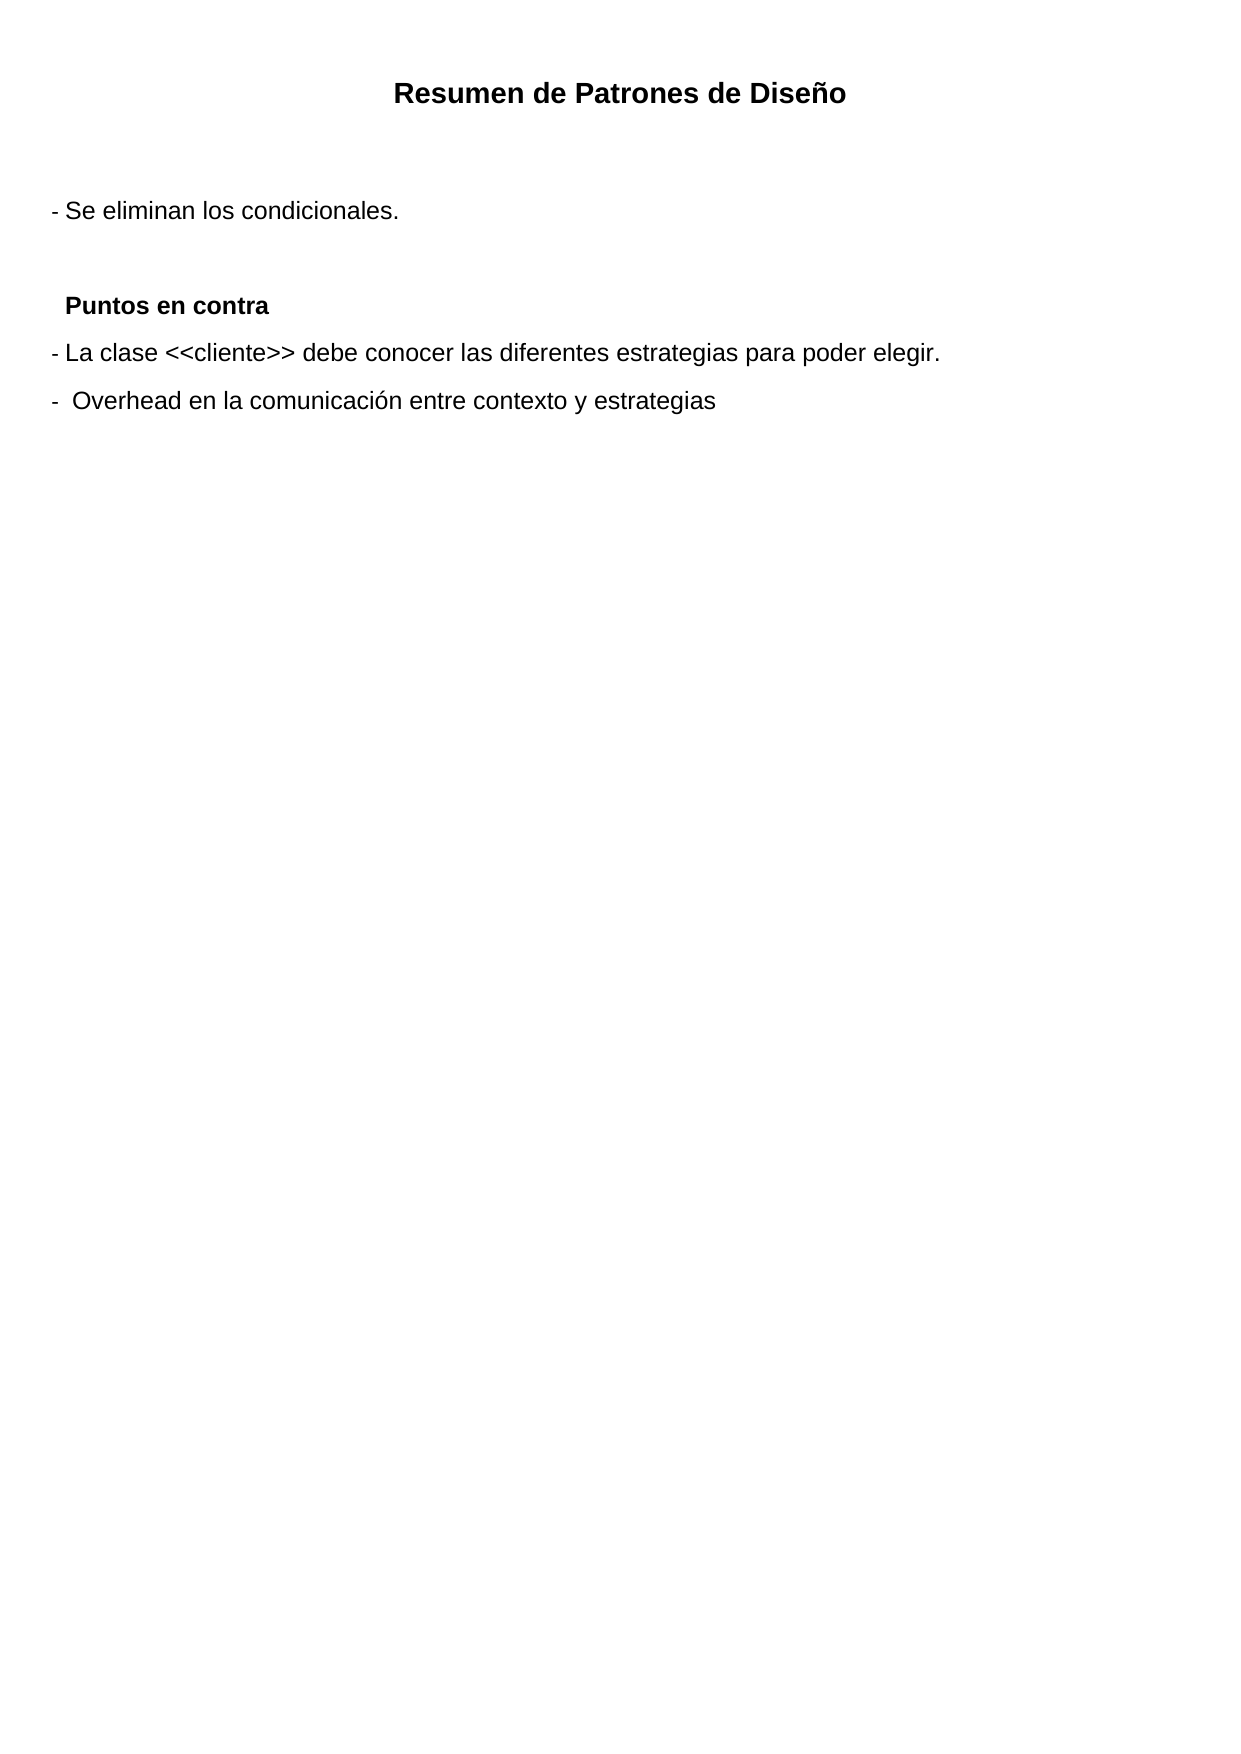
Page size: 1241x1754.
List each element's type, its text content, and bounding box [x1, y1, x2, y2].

list Puntos en contra [51, 291, 1175, 320]
list Overhead en la comunicación entre contexto y estrategias [51, 386, 1175, 445]
list La clase <<cliente>> debe conocer las diferentes estrategias para poder elegir. [51, 338, 1175, 367]
list Se eliminan los condicionales. [51, 196, 1175, 225]
